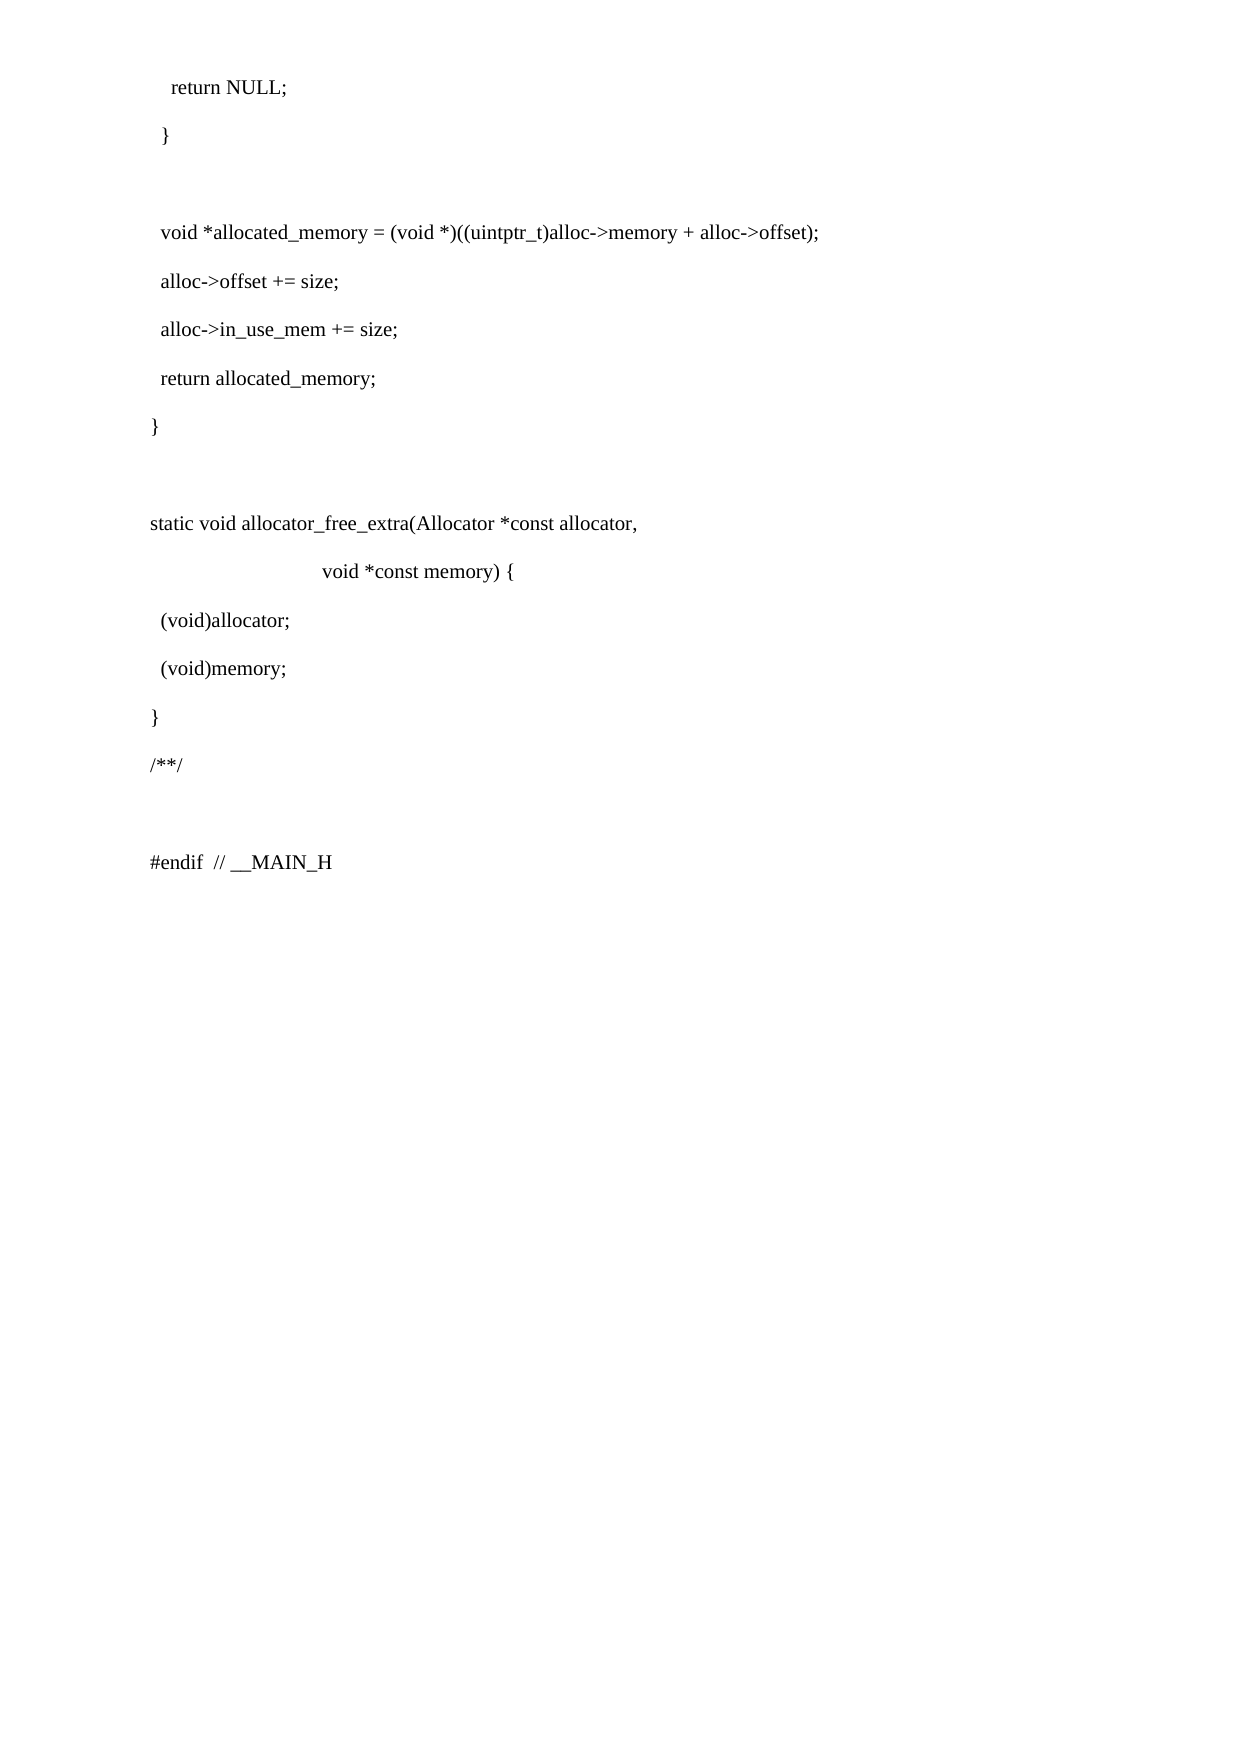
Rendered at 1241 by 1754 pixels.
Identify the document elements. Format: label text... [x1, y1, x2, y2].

text (void)memory; [150, 656, 1147, 680]
text alloc->in_use_mem += size; [150, 317, 1147, 341]
text void *const memory) { [150, 559, 1147, 583]
text return allocated_memory; [150, 366, 1147, 390]
text return NULL; [150, 75, 1147, 99]
text alloc->offset += size; [150, 269, 1147, 293]
text } [150, 705, 1147, 729]
text } [150, 123, 1147, 147]
text (void)allocator; [150, 608, 1147, 632]
text void *allocated_memory = (void *)((uintptr_t)alloc->memory + alloc->offset); [150, 220, 1147, 244]
text /**/ [150, 753, 1147, 777]
text #endif // __MAIN_H [150, 850, 1147, 874]
text static void allocator_free_extra(Allocator *const allocator, [150, 511, 1147, 535]
text } [150, 414, 1147, 438]
